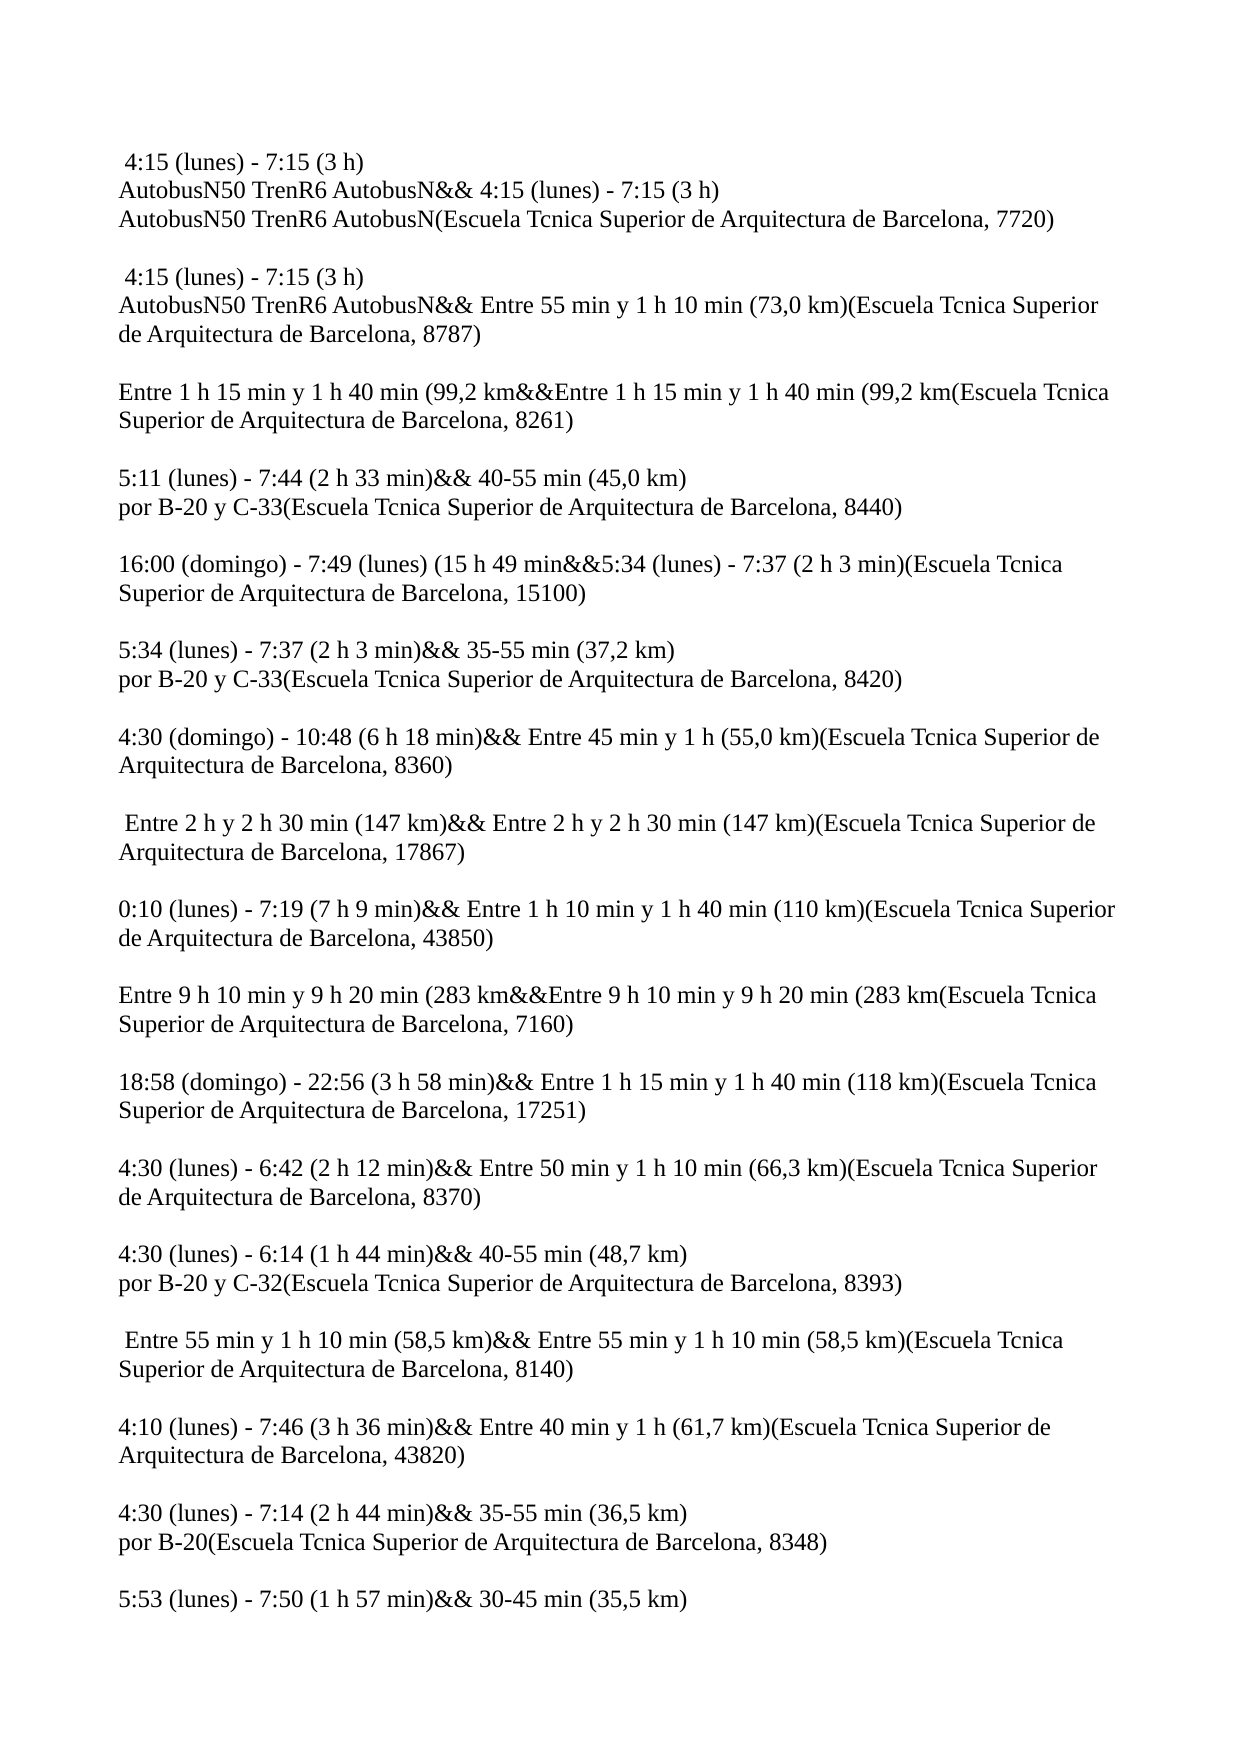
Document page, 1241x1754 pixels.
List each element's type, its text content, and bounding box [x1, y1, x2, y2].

text 4:30 (lunes) - 6:42 (2 h 12 min)&& Entre 50 min y 1 h 10 min (66,3 km)(Escuela Tcnica Superior de Arquitectura de Barcelona, 8370) [118, 1153, 1122, 1211]
text por B-20 y C-33(Escuela Tcnica Superior de Arquitectura de Barcelona, 8420) [118, 664, 1122, 693]
text 4:10 (lunes) - 7:46 (3 h 36 min)&& Entre 40 min y 1 h (61,7 km)(Escuela Tcnica Superior de Arquitectura de Barcelona, 43820) [118, 1412, 1122, 1469]
text por B-20 y C-32(Escuela Tcnica Superior de Arquitectura de Barcelona, 8393) [118, 1268, 1122, 1297]
text 16:00 (domingo) - 7:49 (lunes) (15 h 49 min&&5:34 (lunes) - 7:37 (2 h 3 min)(Escuela Tcnica Superior de Arquitectura de Barcelona, 15100) [118, 549, 1122, 607]
text Entre 1 h 15 min y 1 h 40 min (99,2 km&&Entre 1 h 15 min y 1 h 40 min (99,2 km(Escuela Tcnica Superior de Arquitectura de Barcelona, 8261) [118, 377, 1122, 434]
text por B-20(Escuela Tcnica Superior de Arquitectura de Barcelona, 8348) [118, 1527, 1122, 1556]
text 4:30 (lunes) - 7:14 (2 h 44 min)&& 35-55 min (36,5 km) [118, 1498, 1122, 1527]
text 5:34 (lunes) - 7:37 (2 h 3 min)&& 35-55 min (37,2 km) [118, 636, 1122, 664]
text AutobusN50 TrenR6 AutobusN&& 4:15 (lunes) - 7:15 (3 h) [118, 176, 1122, 204]
text 0:10 (lunes) - 7:19 (7 h 9 min)&& Entre 1 h 10 min y 1 h 40 min (110 km)(Escuela Tcnica Superior de Arquitectura de Barcelona, 43850) [118, 894, 1122, 952]
text 18:58 (domingo) - 22:56 (3 h 58 min)&& Entre 1 h 15 min y 1 h 40 min (118 km)(Escuela Tcnica Superior de Arquitectura de Barcelona, 17251) [118, 1067, 1122, 1124]
text AutobusN50 TrenR6 AutobusN&& Entre 55 min y 1 h 10 min (73,0 km)(Escuela Tcnica Superior de Arquitectura de Barcelona, 8787) [118, 291, 1122, 348]
text 4:15 (lunes) - 7:15 (3 h) [118, 262, 1122, 291]
text 5:53 (lunes) - 7:50 (1 h 57 min)&& 30-45 min (35,5 km) [118, 1584, 1122, 1613]
text Entre 9 h 10 min y 9 h 20 min (283 km&&Entre 9 h 10 min y 9 h 20 min (283 km(Escuela Tcnica Superior de Arquitectura de Barcelona, 7160) [118, 981, 1122, 1038]
text Entre 2 h y 2 h 30 min (147 km)&& Entre 2 h y 2 h 30 min (147 km)(Escuela Tcnica Superior de Arquitectura de Barcelona, 17867) [118, 808, 1122, 866]
text 4:15 (lunes) - 7:15 (3 h) [118, 147, 1122, 176]
text por B-20 y C-33(Escuela Tcnica Superior de Arquitectura de Barcelona, 8440) [118, 492, 1122, 521]
text 5:11 (lunes) - 7:44 (2 h 33 min)&& 40-55 min (45,0 km) [118, 463, 1122, 492]
text AutobusN50 TrenR6 AutobusN(Escuela Tcnica Superior de Arquitectura de Barcelona, 7720) [118, 204, 1122, 233]
text Entre 55 min y 1 h 10 min (58,5 km)&& Entre 55 min y 1 h 10 min (58,5 km)(Escuela Tcnica Superior de Arquitectura de Barcelona, 8140) [118, 1326, 1122, 1383]
text 4:30 (domingo) - 10:48 (6 h 18 min)&& Entre 45 min y 1 h (55,0 km)(Escuela Tcnica Superior de Arquitectura de Barcelona, 8360) [118, 722, 1122, 779]
text 4:30 (lunes) - 6:14 (1 h 44 min)&& 40-55 min (48,7 km) [118, 1239, 1122, 1268]
